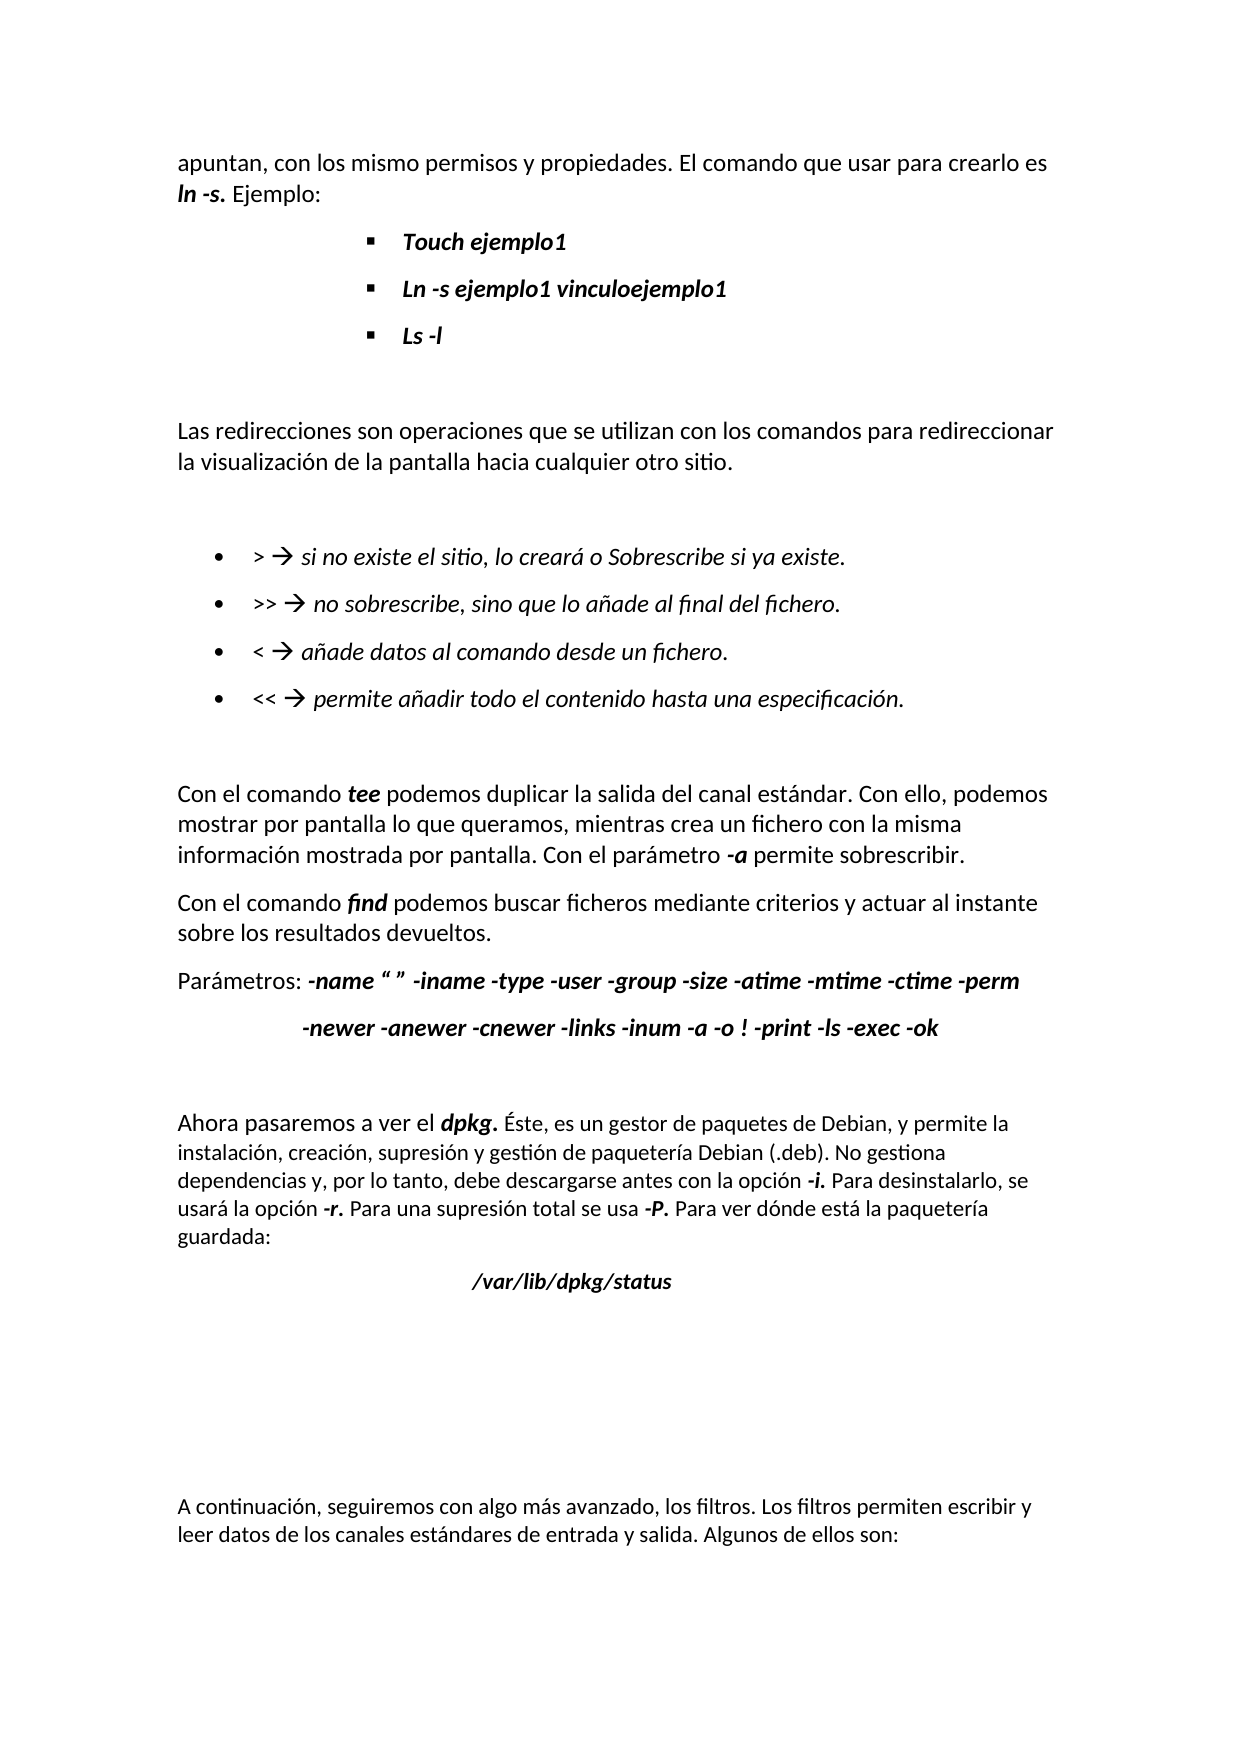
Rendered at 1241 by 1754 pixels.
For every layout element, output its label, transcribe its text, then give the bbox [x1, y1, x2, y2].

list <<  permite añadir todo el contenido hasta una especificación. [215, 683, 1063, 713]
text Las redirecciones son operaciones que se utilizan con los comandos para redireccionar la visualización de la pantalla hacia cualquier otro sitio. [177, 415, 1063, 477]
text Con el comando tee podemos duplicar la salida del canal estándar. Con ello, podemos mostrar por pantalla lo que queramos, mientras crea un fichero con la misma información mostrada por pantalla. Con el parámetro -a permite sobrescribir. [177, 778, 1063, 870]
text Parámetros: -name “ ” -iname -type -user -group -size -atime -mtime -ctime -perm [177, 965, 1063, 995]
text /var/lib/dpkg/status [177, 1267, 1063, 1295]
text A continuación, seguiremos con algo más avanzado, los filtros. Los filtros permiten escribir y leer datos de los canales estándares de entrada y salida. Algunos de ellos son: [177, 1492, 1063, 1548]
text Con el comando find podemos buscar ficheros mediante criterios y actuar al instante sobre los resultados devueltos. [177, 887, 1063, 948]
list >>  no sobrescribe, sino que lo añade al final del fichero. [215, 588, 1063, 619]
text -newer -anewer -cnewer -links -inum -a -o ! -print -ls -exec -ok [177, 1012, 1063, 1043]
text Ahora pasaremos a ver el dpkg. Éste, es un gestor de paquetes de Debian, y permite la instalación, creación, supresión y gestión de paquetería Debian (.deb). No gestiona dependencias y, por lo tanto, debe descargarse antes con la opción -i. Para desinstalarlo, se usará la opción -r. Para una supresión total se usa -P. Para ver dónde está la paquetería guardada: [177, 1107, 1063, 1250]
list Ln -s ejemplo1 vinculoejemplo1 [365, 273, 1063, 304]
list Touch ejemplo1 [365, 226, 1063, 256]
list Ls -l [365, 321, 1063, 351]
list >  si no existe el sitio, lo creará o Sobrescribe si ya existe. [215, 541, 1063, 571]
list <  añade datos al comando desde un fichero. [215, 636, 1063, 666]
text apuntan, con los mismo permisos y propiedades. El comando que usar para crearlo es ln -s. Ejemplo: [177, 148, 1063, 209]
